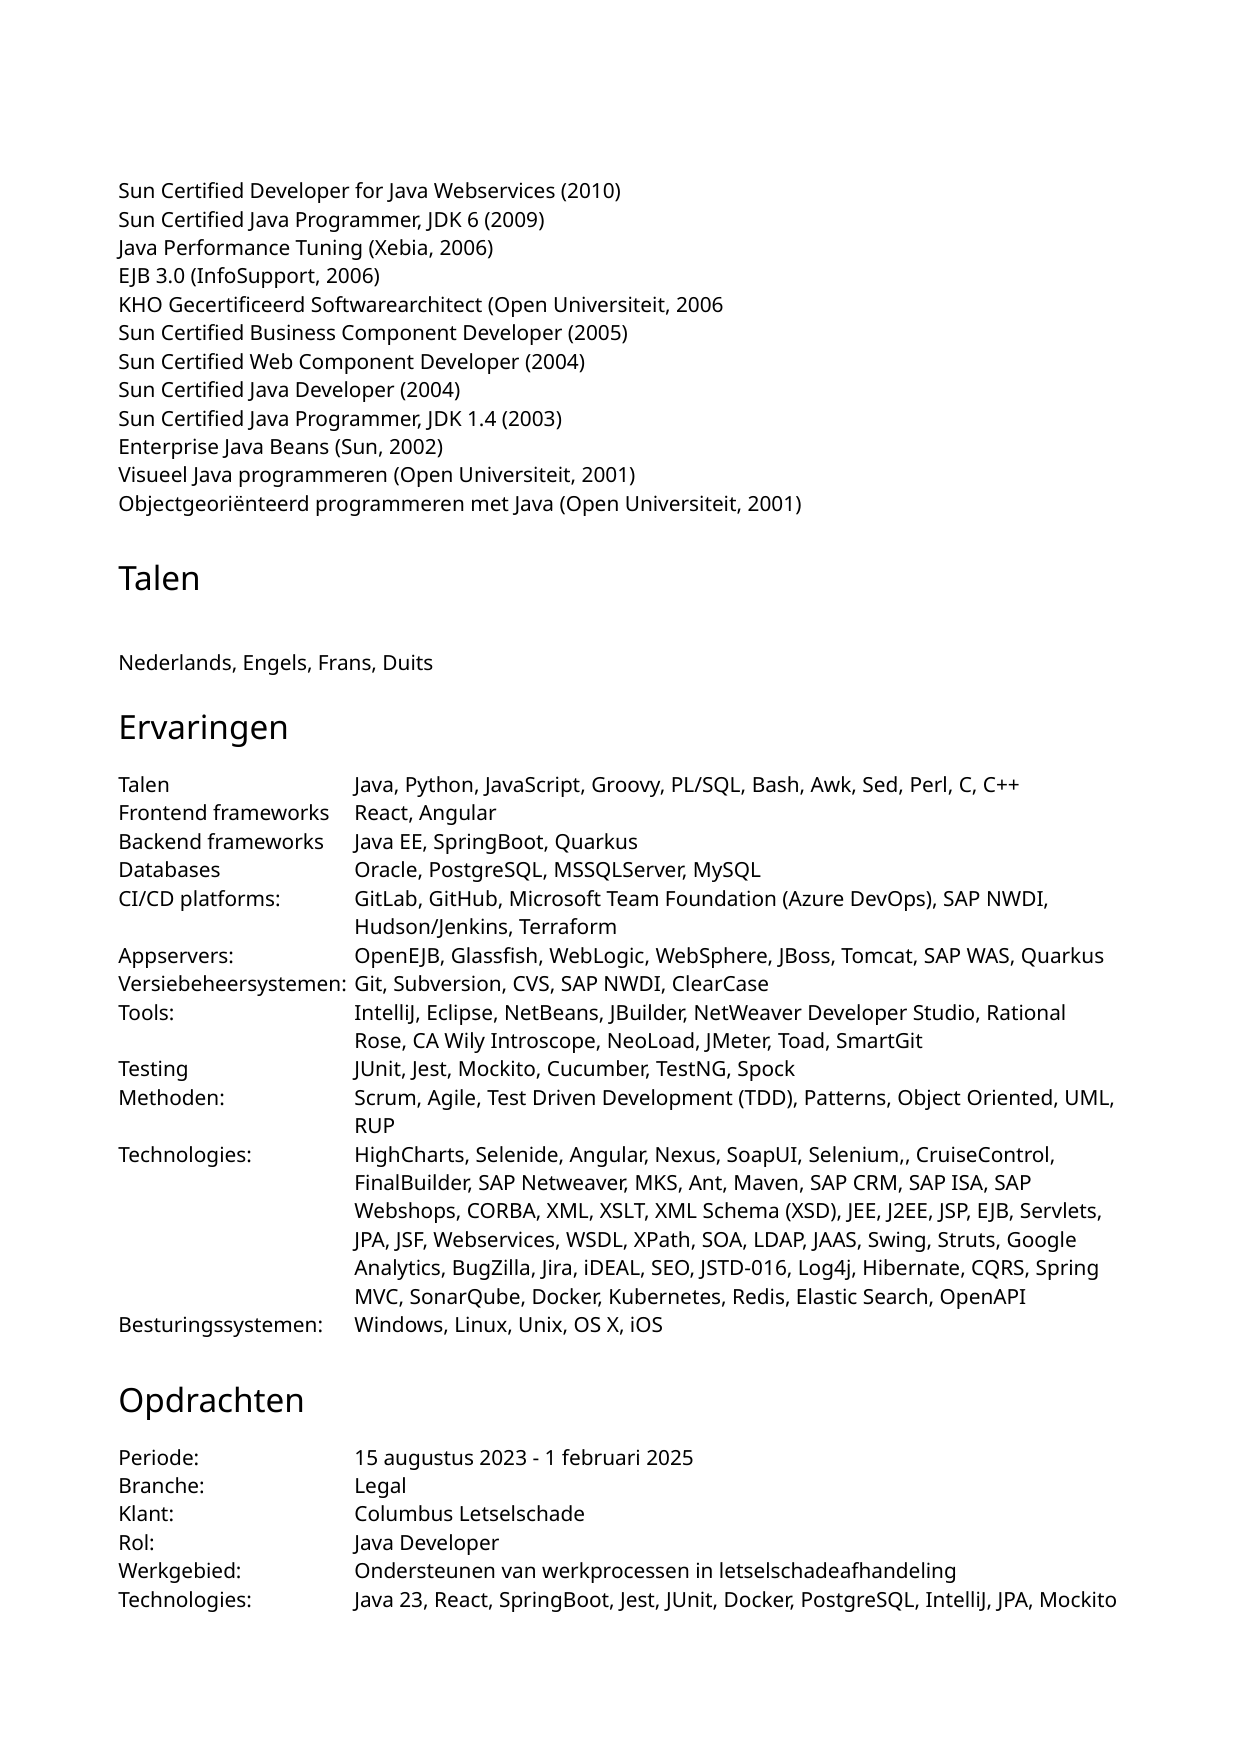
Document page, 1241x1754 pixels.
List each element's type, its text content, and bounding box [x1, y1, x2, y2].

table_cell Versiebeheersystemen: [118, 969, 354, 998]
table_cell Columbus Letselschade [354, 1500, 1122, 1528]
text Opdrachten [118, 1376, 1122, 1422]
text Ervaringen [118, 704, 1122, 749]
table_cell Objectgeoriënteerd programmeren met Java (Open Universiteit, 2001) [118, 489, 1122, 517]
table_cell Werkgebied: [118, 1556, 354, 1585]
table_cell KHO Gecertificeerd Softwarearchitect (Open Universiteit, 2006 [118, 290, 1122, 318]
table_cell Klant: [118, 1500, 354, 1528]
table_cell Sun Certified Java Programmer, JDK 1.4 (2003) [118, 404, 1122, 432]
table_cell Windows, Linux, Unix, OS X, iOS [354, 1310, 1122, 1339]
table_cell Sun Certified Java Developer (2004) [118, 375, 1122, 404]
table_cell Rol: [118, 1528, 354, 1556]
table_cell Sun Certified Developer for Java Webservices (2010) [118, 176, 1122, 205]
table_cell Sun Certified Web Component Developer (2004) [118, 347, 1122, 375]
table_header 15 augustus 2023 - 1 februari 2025 [354, 1443, 1122, 1471]
table_cell Appservers: [118, 941, 354, 969]
table_cell Testing [118, 1055, 354, 1083]
text Talen [118, 555, 1122, 600]
table_cell Frontend frameworks [118, 799, 354, 827]
table_cell Enterprise Java Beans (Sun, 2002) [118, 432, 1122, 461]
table_cell GitLab, GitHub, Microsoft Team Foundation (Azure DevOps), SAP NWDI, Hudson/Jenkins, Terraform [354, 884, 1122, 941]
table_cell Ondersteunen van werkprocessen in letselschadeafhandeling [354, 1556, 1122, 1585]
table_cell Legal [354, 1471, 1122, 1499]
table_cell Databases [118, 855, 354, 884]
table_cell React, Angular [354, 799, 1122, 827]
table_cell Java EE, SpringBoot, Quarkus [354, 827, 1122, 855]
table_cell Tools: [118, 998, 354, 1054]
table_header Java, Python, JavaScript, Groovy, PL/SQL, Bash, Awk, Sed, Perl, C, C++ [354, 770, 1122, 798]
table_cell Java 23, React, SpringBoot, Jest, JUnit, Docker, PostgreSQL, IntelliJ, JPA, Mockito [354, 1585, 1122, 1613]
table_header Periode: [118, 1443, 354, 1471]
table_cell IntelliJ, Eclipse, NetBeans, JBuilder, NetWeaver Developer Studio, Rational Rose, CA Wily Introscope, NeoLoad, JMeter, Toad, SmartGit [354, 998, 1122, 1054]
table_cell Sun Certified Java Programmer, JDK 6 (2009) [118, 205, 1122, 233]
table_cell Java Performance Tuning (Xebia, 2006) [118, 233, 1122, 262]
table_cell Methoden: [118, 1083, 354, 1140]
table_cell Backend frameworks [118, 827, 354, 855]
table_cell EJB 3.0 (InfoSupport, 2006) [118, 262, 1122, 290]
table_cell Sun Certified Business Component Developer (2005) [118, 319, 1122, 347]
table_cell CI/CD platforms: [118, 884, 354, 941]
table_cell Scrum, Agile, Test Driven Development (TDD), Patterns, Object Oriented, UML, RUP [354, 1083, 1122, 1140]
table_cell Branche: [118, 1471, 354, 1499]
table_cell Besturingssystemen: [118, 1310, 354, 1339]
table_cell Technologies: [118, 1585, 354, 1613]
table_cell HighCharts, Selenide, Angular, Nexus, SoapUI, Selenium,, CruiseControl, FinalBuilder, SAP Netweaver, MKS, Ant, Maven, SAP CRM, SAP ISA, SAP Webshops, CORBA, XML, XSLT, XML Schema (XSD), JEE, J2EE, JSP, EJB, Servlets, JPA, JSF, Webservices, WSDL, XPath, SOA, LDAP, JAAS, Swing, Struts, Google Analytics, BugZilla, Jira, iDEAL, SEO, JSTD-016, Log4j, Hibernate, CQRS, Spring MVC, SonarQube, Docker, Kubernetes, Redis, Elastic Search, OpenAPI [354, 1140, 1122, 1310]
table_cell Technologies: [118, 1140, 354, 1310]
table_cell JUnit, Jest, Mockito, Cucumber, TestNG, Spock [354, 1055, 1122, 1083]
table_cell Visueel Java programmeren (Open Universiteit, 2001) [118, 461, 1122, 489]
table_header Talen [118, 770, 354, 798]
table_cell Oracle, PostgreSQL, MSSQLServer, MySQL [354, 855, 1122, 884]
table_cell Java Developer [354, 1528, 1122, 1556]
table_cell OpenEJB, Glassfish, WebLogic, WebSphere, JBoss, Tomcat, SAP WAS, Quarkus [354, 941, 1122, 969]
table_cell Git, Subversion, CVS, SAP NWDI, ClearCase [354, 969, 1122, 998]
text Nederlands, Engels, Frans, Duits [118, 648, 1122, 677]
